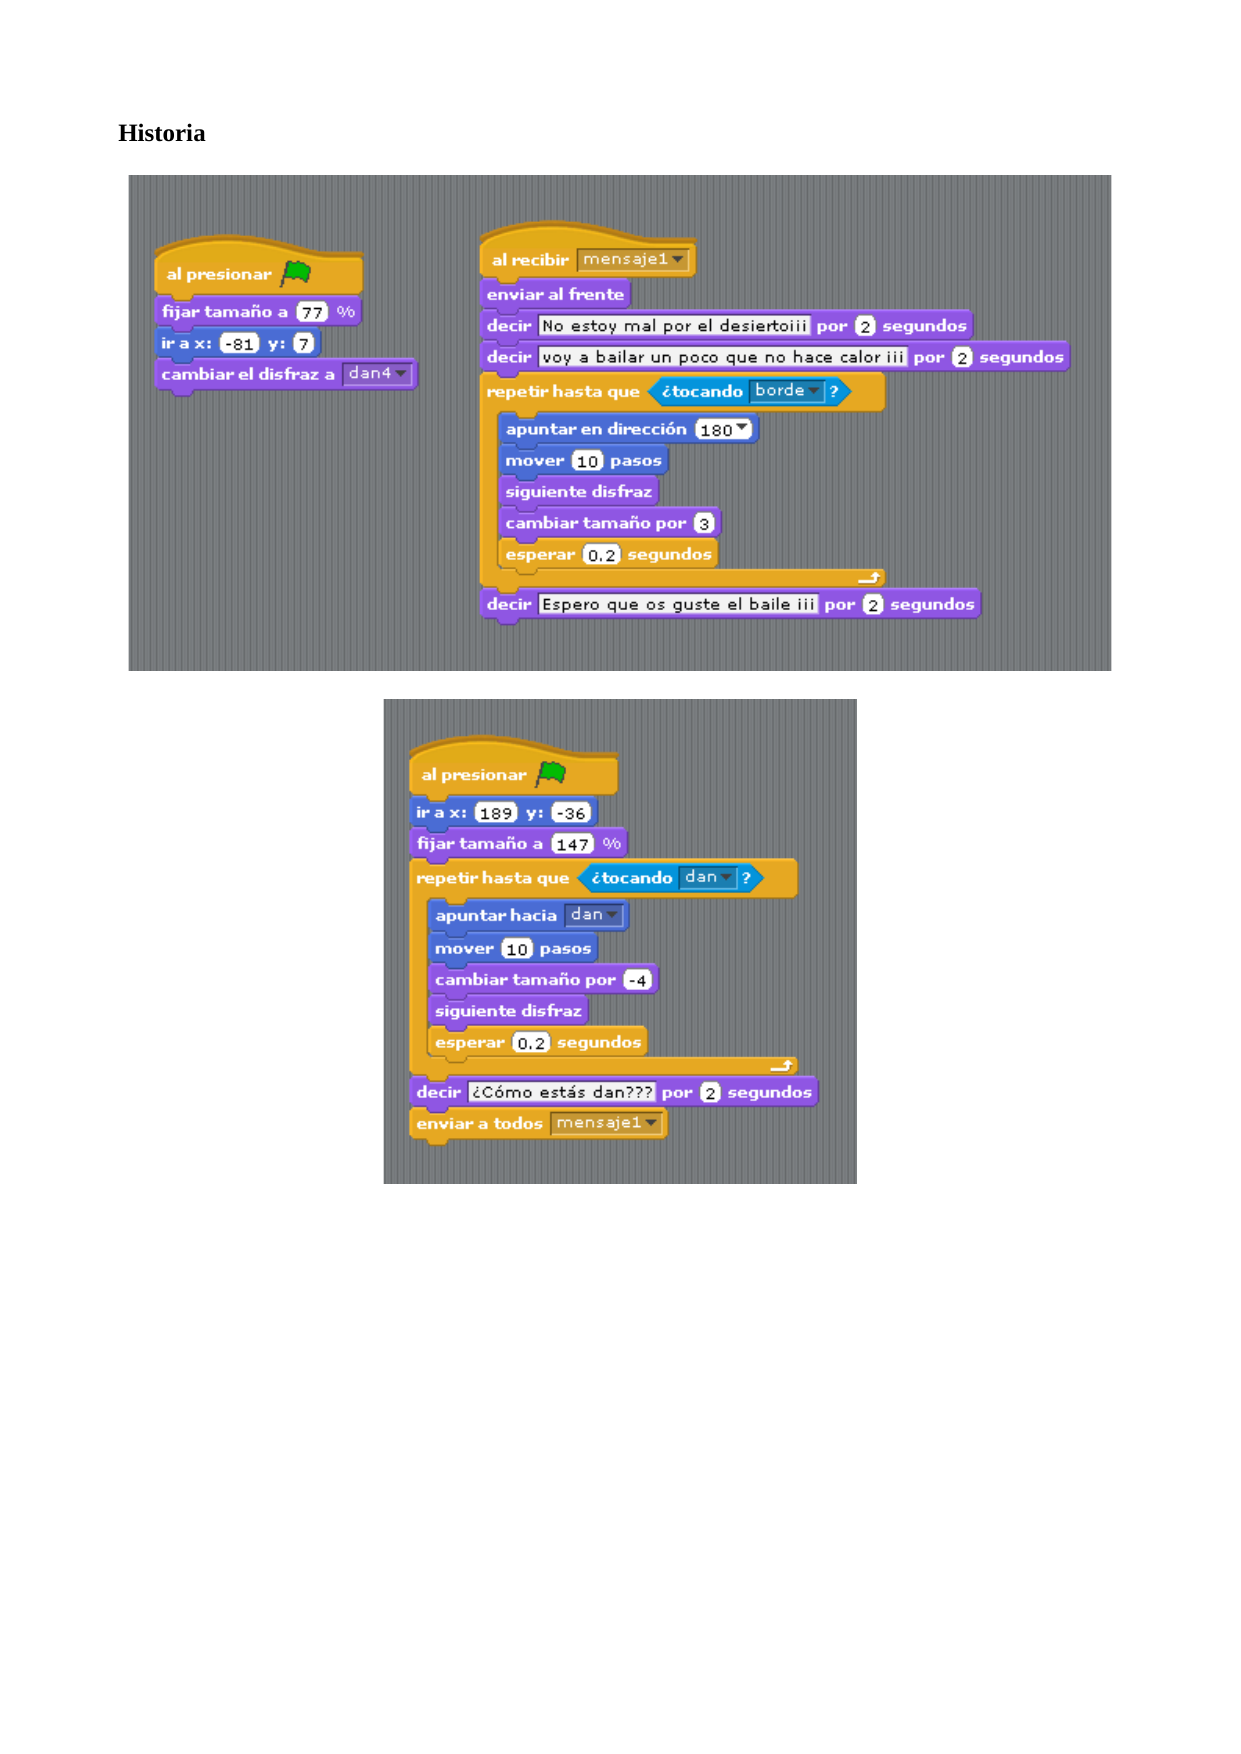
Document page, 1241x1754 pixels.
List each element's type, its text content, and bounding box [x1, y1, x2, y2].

picture [128, 175, 1112, 671]
picture [383, 699, 857, 1184]
text Historia [118, 118, 1122, 147]
